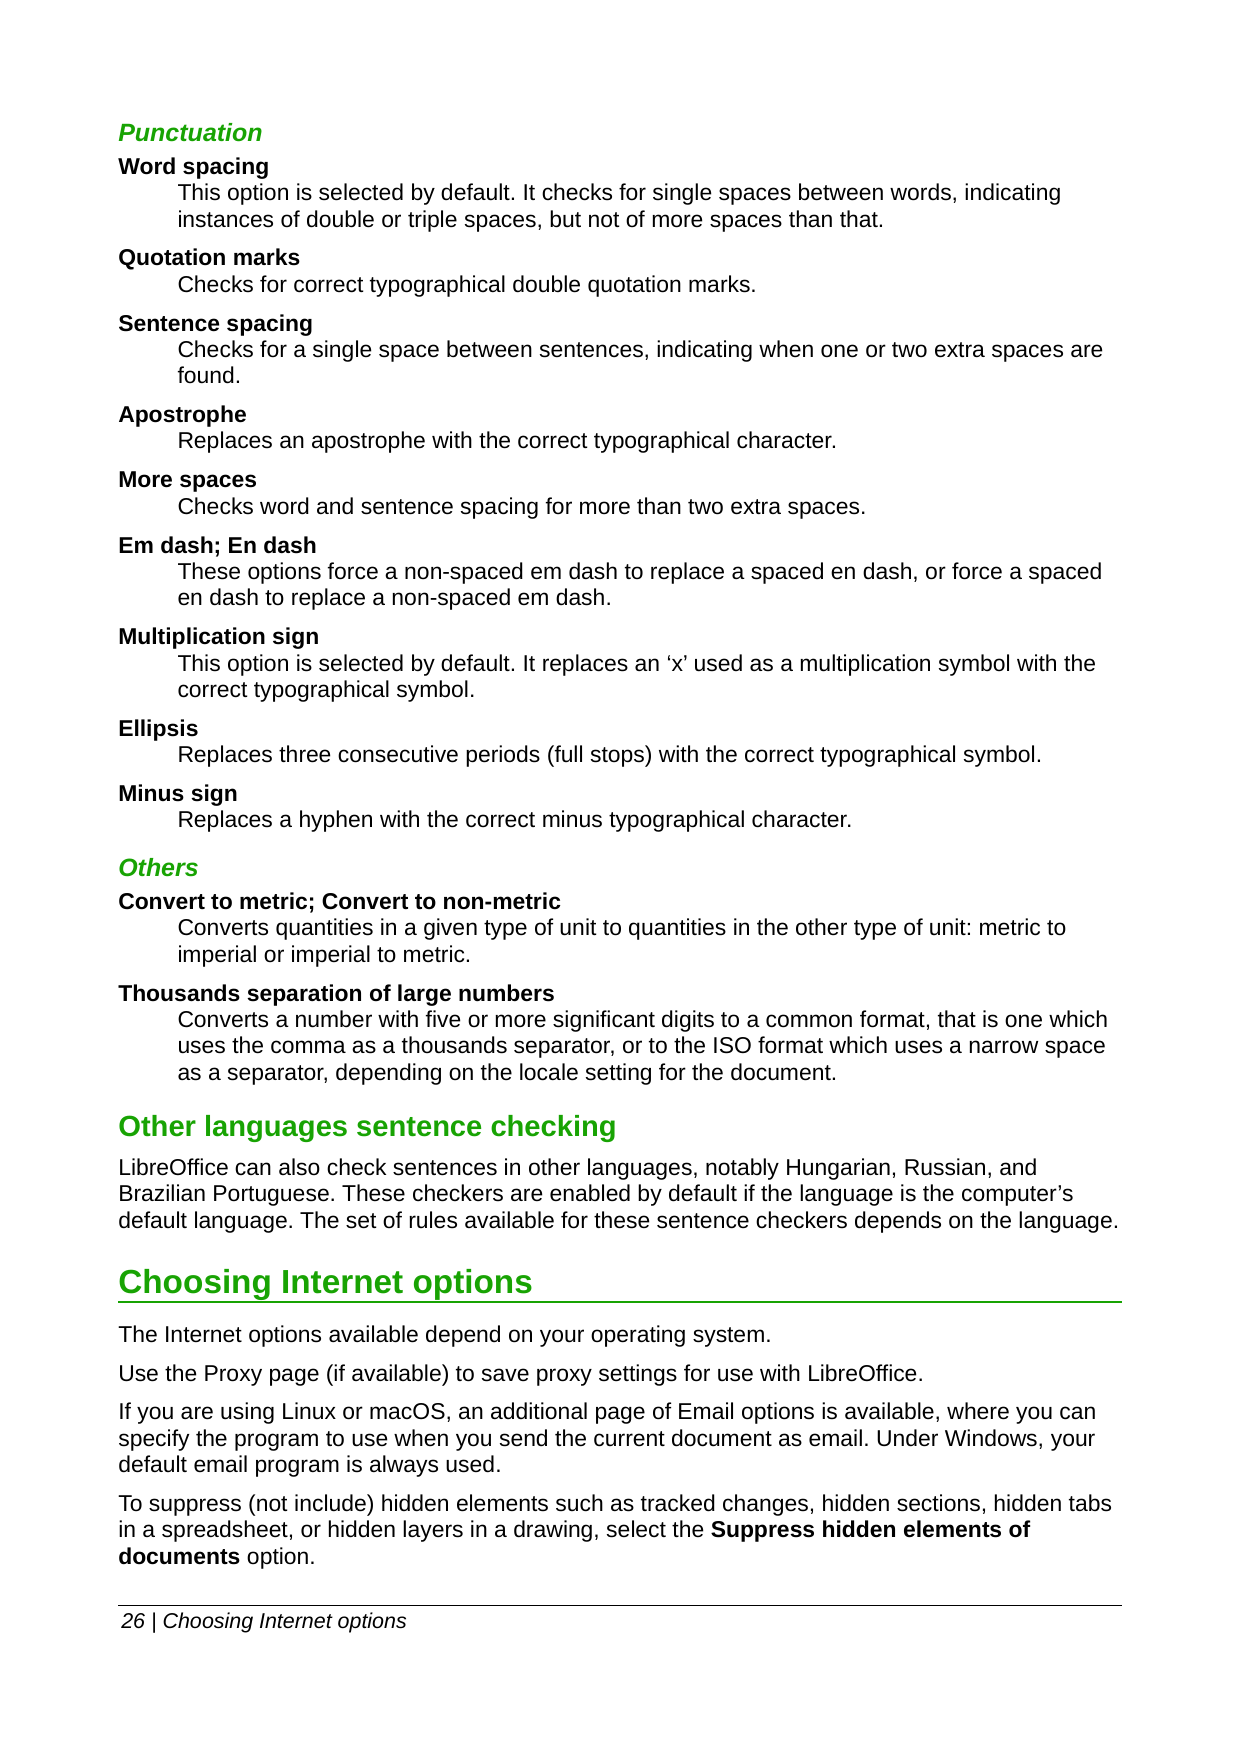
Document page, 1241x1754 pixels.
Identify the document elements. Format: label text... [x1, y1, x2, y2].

text Converts a number with five or more significant digits to a common format, that is one which uses the comma as a thousands separator, or to the ISO format which uses a narrow space as a separator, depending on the locale setting for the document. [177, 1006, 1122, 1085]
text Apostrophe [118, 401, 1122, 427]
text Em dash; En dash [118, 532, 1122, 558]
text This option is selected by default. It replaces an ‘x’ used as a multiplication symbol with the correct typographical symbol. [177, 649, 1122, 702]
text These options force a non-spaced em dash to replace a spaced en dash, or force a spaced en dash to replace a non-spaced em dash. [177, 558, 1122, 611]
text Multiplication sign [118, 623, 1122, 649]
text Replaces an apostrophe with the correct typographical character. [177, 427, 1122, 454]
subtitle Choosing Internet options [118, 1262, 1122, 1301]
text If you are using Linux or macOS, an additional page of Email options is available, where you can specify the program to use when you send the current document as email. Under Windows, your default email program is always used. [118, 1398, 1122, 1477]
text The Internet options available depend on your operating system. [118, 1321, 1122, 1347]
subtitle Punctuation [118, 118, 1122, 147]
subtitle Other languages sentence checking [118, 1108, 1122, 1142]
text Checks for correct typographical double quotation marks. [177, 271, 1122, 297]
text This option is selected by default. It checks for single spaces between words, indicating instances of double or triple spaces, but not of more spaces than that. [177, 179, 1122, 232]
text Use the Proxy page (if available) to save proxy settings for use with LibreOffice. [118, 1359, 1122, 1386]
text Converts quantities in a given type of unit to quantities in the other type of unit: metric to imperial or imperial to metric. [177, 914, 1122, 967]
text Checks word and sentence spacing for more than two extra spaces. [177, 493, 1122, 519]
text Minus sign [118, 780, 1122, 806]
text Convert to metric; Convert to non-metric [118, 888, 1122, 914]
text Replaces a hyphen with the correct minus typographical character. [177, 806, 1122, 833]
text Ellipsis [118, 715, 1122, 741]
text To suppress (not include) hidden elements such as tracked changes, hidden sections, hidden tabs in a spreadsheet, or hidden layers in a drawing, select the Suppress hidden elements of documents option. [118, 1490, 1122, 1569]
text Sentence spacing [118, 309, 1122, 336]
text Checks for a single space between sentences, indicating when one or two extra spaces are found. [177, 336, 1122, 389]
subtitle Others [118, 853, 1122, 882]
text Thousands separation of large numbers [118, 979, 1122, 1006]
text LibreOffice can also check sentences in other languages, notably Hungarian, Russian, and Brazilian Portuguese. These checkers are enabled by default if the language is the computer’s default language. The set of rules available for these sentence checkers depends on the language. [118, 1154, 1122, 1233]
text Quotation marks [118, 244, 1122, 271]
text Replaces three consecutive periods (full stops) with the correct typographical symbol. [177, 741, 1122, 767]
text Word spacing [118, 153, 1122, 179]
text More spaces [118, 466, 1122, 493]
